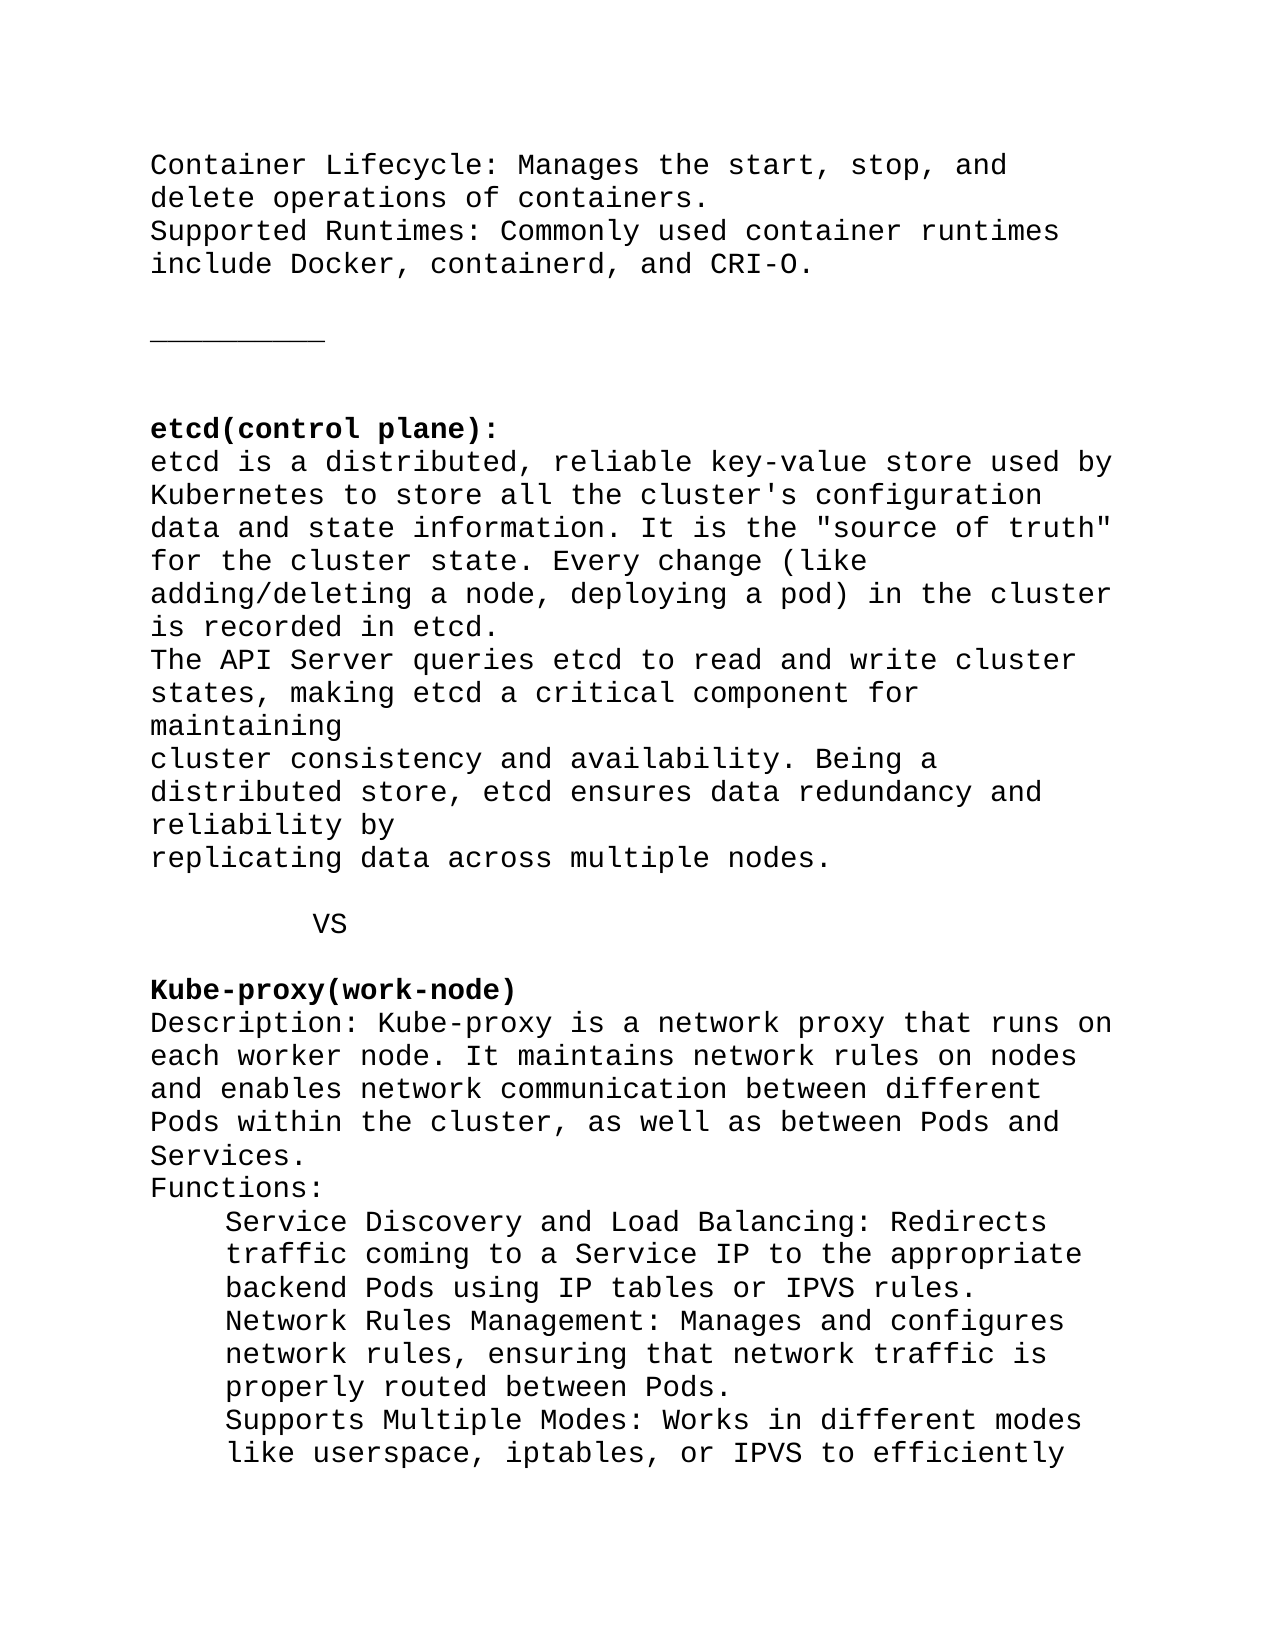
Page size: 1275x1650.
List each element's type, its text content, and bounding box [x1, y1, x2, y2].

text replicating data across multiple nodes. [150, 843, 1125, 876]
text data and state information. It is the "source of truth" for the cluster state. Every change (like adding/deleting a node, deploying a pod) in the cluster is recorded in etcd. [150, 513, 1125, 645]
text Supported Runtimes: Commonly used container runtimes include Docker, containerd, and CRI-O. [150, 216, 1125, 282]
text Functions: [150, 1174, 1125, 1207]
text Network Rules Management: Manages and configures network rules, ensuring that network traffic is properly routed between Pods. [150, 1306, 1125, 1405]
text etcd(control plane): [150, 414, 1125, 447]
text cluster consistency and availability. Being a distributed store, etcd ensures data redundancy and reliability by [150, 744, 1125, 843]
text Container Lifecycle: Manages the start, stop, and delete operations of containers. [150, 150, 1125, 216]
text __________ [150, 315, 1125, 348]
text Service Discovery and Load Balancing: Redirects traffic coming to a Service IP to the appropriate backend Pods using IP tables or IPVS rules. [150, 1207, 1125, 1306]
text Supports Multiple Modes: Works in different modes like userspace, iptables, or IPVS to efficiently [150, 1405, 1125, 1471]
text and enables network communication between different Pods within the cluster, as well as between Pods and Services. [150, 1074, 1125, 1174]
text Description: Kube-proxy is a network proxy that runs on each worker node. It maintains network rules on nodes [150, 1008, 1125, 1074]
text etcd is a distributed, reliable key-value store used by Kubernetes to store all the cluster's configuration [150, 447, 1125, 513]
text Kube-proxy(work-node) [150, 976, 1125, 1008]
text The API Server queries etcd to read and write cluster states, making etcd a critical component for maintaining [150, 645, 1125, 744]
text VS [150, 909, 1125, 942]
